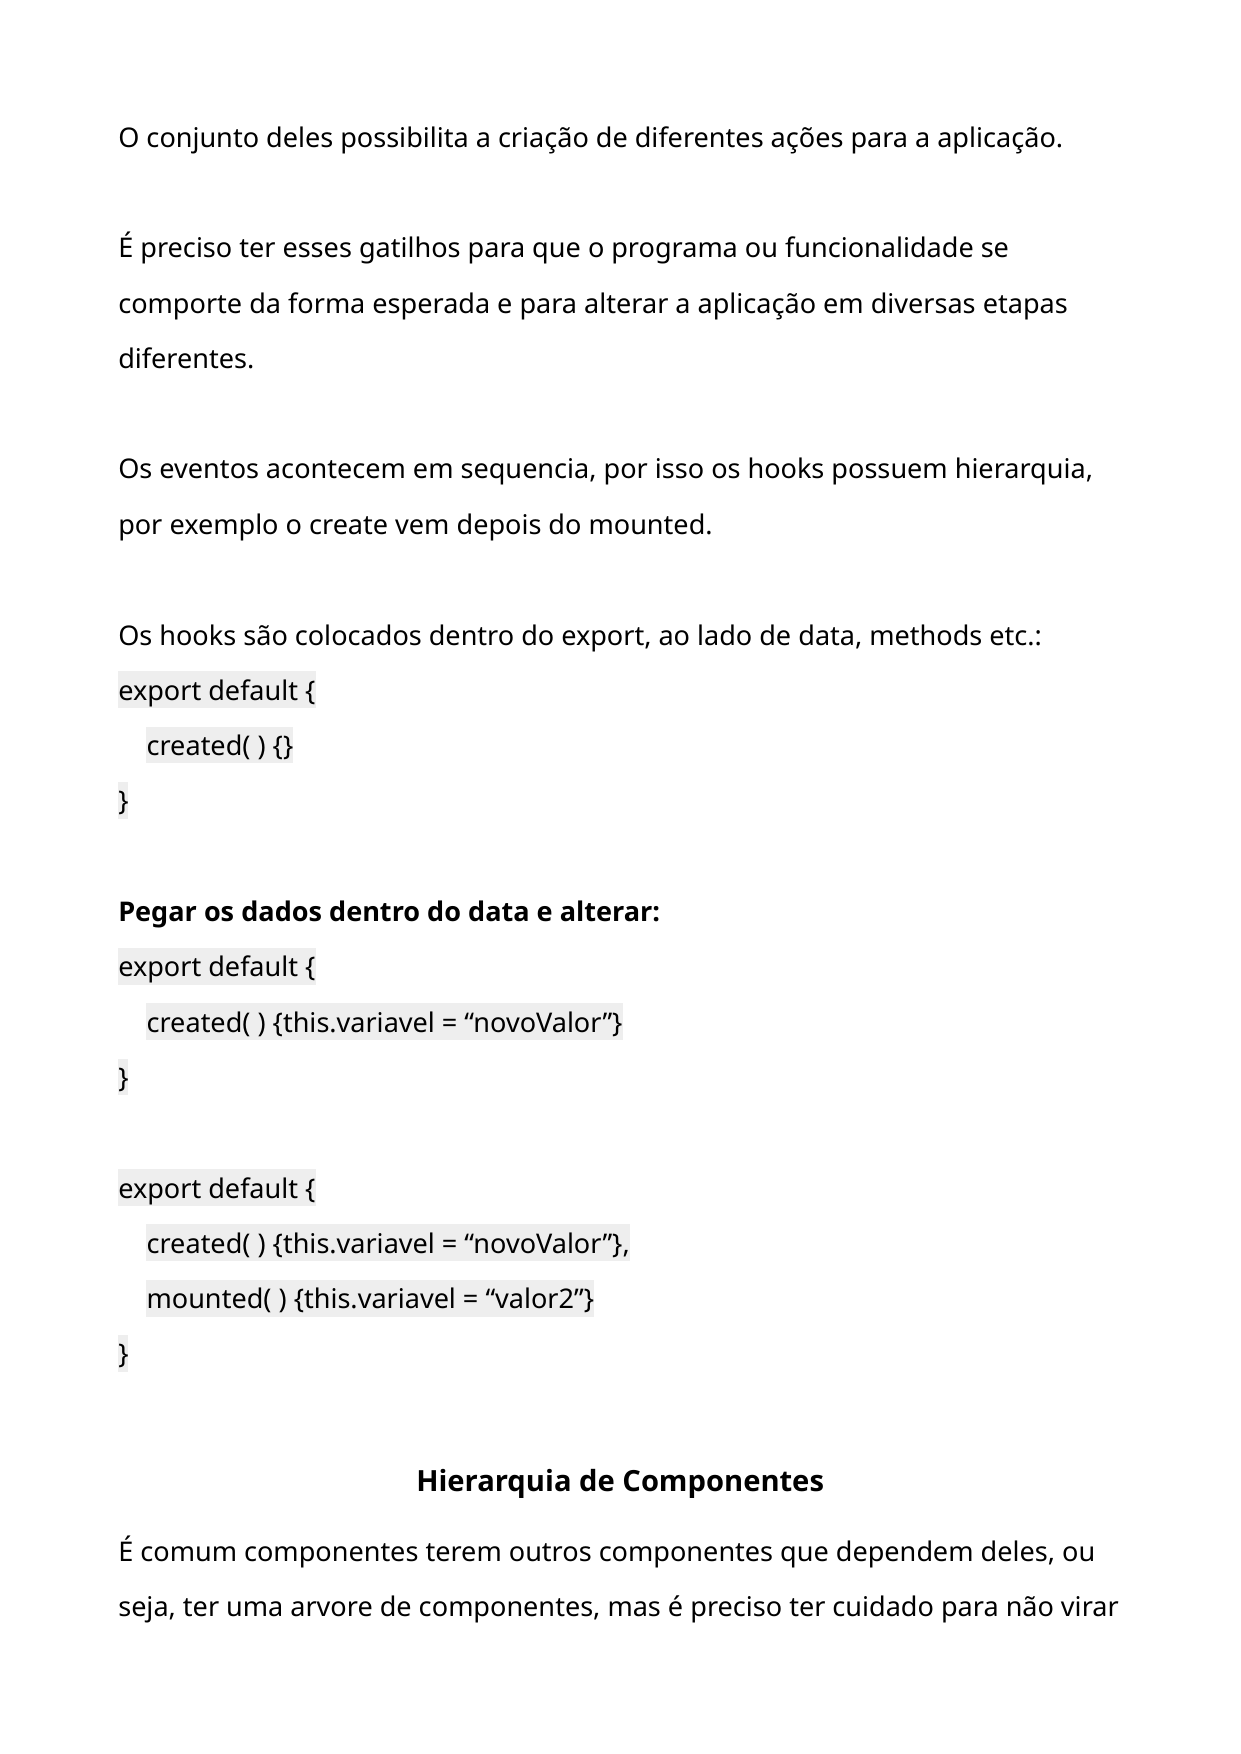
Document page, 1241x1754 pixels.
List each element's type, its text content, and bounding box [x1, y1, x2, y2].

text Os hooks são colocados dentro do export, ao lado de data, methods etc.: [118, 616, 1122, 653]
text Os eventos acontecem em sequencia, por isso os hooks possuem hierarquia, por exemplo o create vem depois do mounted. [118, 450, 1122, 542]
text export default { [118, 671, 1122, 708]
subtitle Hierarquia de Componentes [118, 1460, 1122, 1500]
text } [118, 1335, 1122, 1372]
text O conjunto deles possibilita a criação de diferentes ações para a aplicação. [118, 118, 1122, 155]
text created( ) {this.variavel = “novoValor”}, [118, 1224, 1122, 1261]
text É comum componentes terem outros componentes que dependem deles, ou seja, ter uma arvore de componentes, mas é preciso ter cuidado para não virar [118, 1532, 1122, 1624]
text Pegar os dados dentro do data e alterar: [118, 892, 1122, 929]
text } [118, 1058, 1122, 1095]
text export default { [118, 948, 1122, 985]
text mounted( ) {this.variavel = “valor2”} [118, 1280, 1122, 1317]
text } [118, 782, 1122, 819]
text É preciso ter esses gatilhos para que o programa ou funcionalidade se comporte da forma esperada e para alterar a aplicação em diversas etapas diferentes. [118, 229, 1122, 376]
text created( ) {} [118, 727, 1122, 763]
text created( ) {this.variavel = “novoValor”} [118, 1003, 1122, 1040]
text export default { [118, 1169, 1122, 1206]
